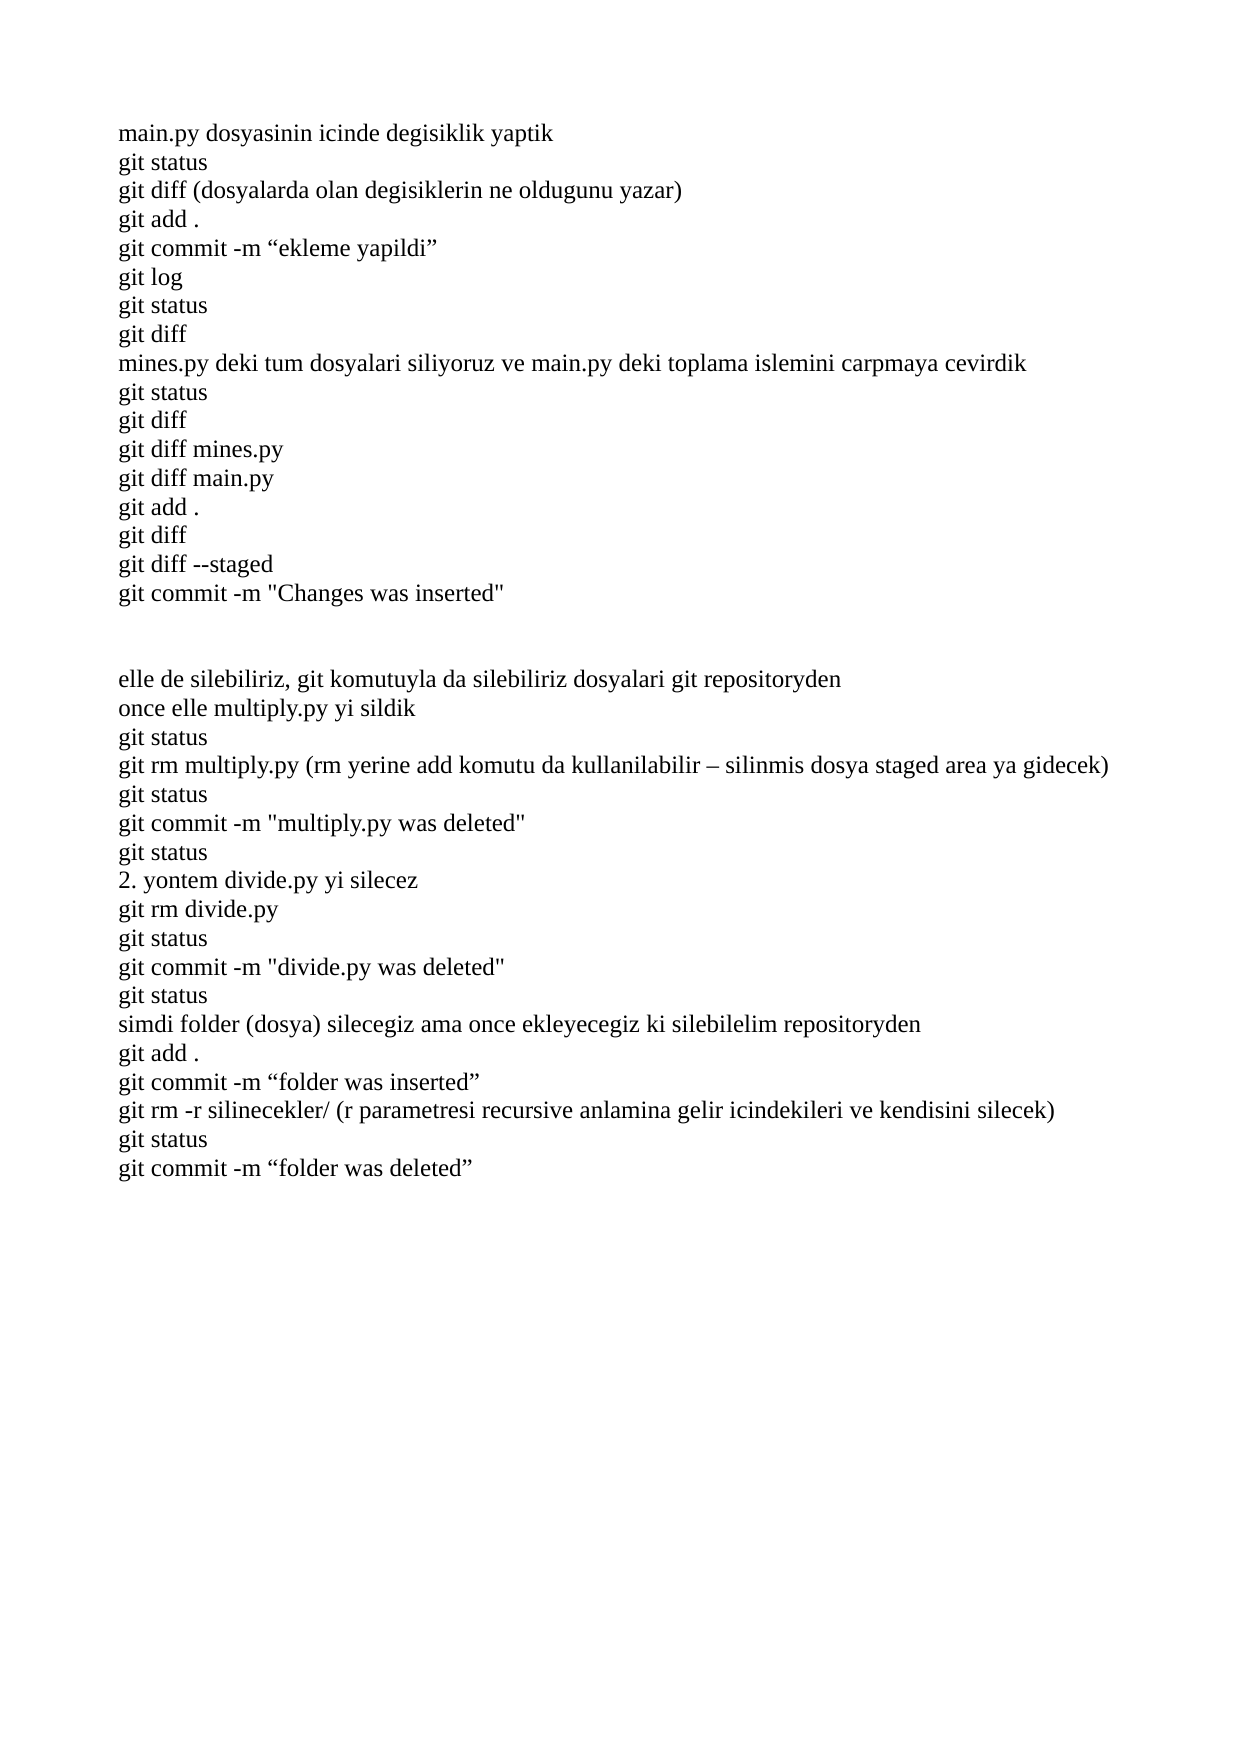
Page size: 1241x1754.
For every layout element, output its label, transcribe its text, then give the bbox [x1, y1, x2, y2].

text git status [118, 722, 1122, 751]
text git status [118, 837, 1122, 866]
text 2. yontem divide.py yi silecez [118, 866, 1122, 894]
text git commit -m "divide.py was deleted" [118, 952, 1122, 981]
text git status [118, 981, 1122, 1009]
text git commit -m “folder was inserted” [118, 1067, 1122, 1096]
text simdi folder (dosya) silecegiz ama once ekleyecegiz ki silebilelim repositoryden [118, 1009, 1122, 1038]
text once elle multiply.py yi sildik [118, 693, 1122, 722]
text git rm -r silinecekler/ (r parametresi recursive anlamina gelir icindekileri ve kendisini silecek) [118, 1096, 1122, 1124]
text git status [118, 147, 1122, 176]
text git add . [118, 204, 1122, 233]
text git rm multiply.py (rm yerine add komutu da kullanilabilir – silinmis dosya staged area ya gidecek) [118, 751, 1122, 779]
text git log [118, 262, 1122, 291]
text git diff [118, 319, 1122, 348]
text elle de silebiliriz, git komutuyla da silebiliriz dosyalari git repositoryden [118, 664, 1122, 693]
text git diff main.py [118, 463, 1122, 492]
text git status [118, 923, 1122, 952]
text git rm divide.py [118, 894, 1122, 923]
text git commit -m “ekleme yapildi” [118, 233, 1122, 262]
text git diff [118, 521, 1122, 549]
text git commit -m "multiply.py was deleted" [118, 808, 1122, 837]
text git status [118, 291, 1122, 319]
text git status [118, 1124, 1122, 1153]
text git status [118, 377, 1122, 406]
text mines.py deki tum dosyalari siliyoruz ve main.py deki toplama islemini carpmaya cevirdik [118, 348, 1122, 377]
text git status [118, 779, 1122, 808]
text git add . [118, 1038, 1122, 1067]
text git diff (dosyalarda olan degisiklerin ne oldugunu yazar) [118, 176, 1122, 204]
text git commit -m “folder was deleted” [118, 1153, 1122, 1182]
text git diff --staged [118, 549, 1122, 578]
text git diff [118, 406, 1122, 434]
text main.py dosyasinin icinde degisiklik yaptik [118, 118, 1122, 147]
text git commit -m "Changes was inserted" [118, 578, 1122, 607]
text git add . [118, 492, 1122, 521]
text git diff mines.py [118, 434, 1122, 463]
